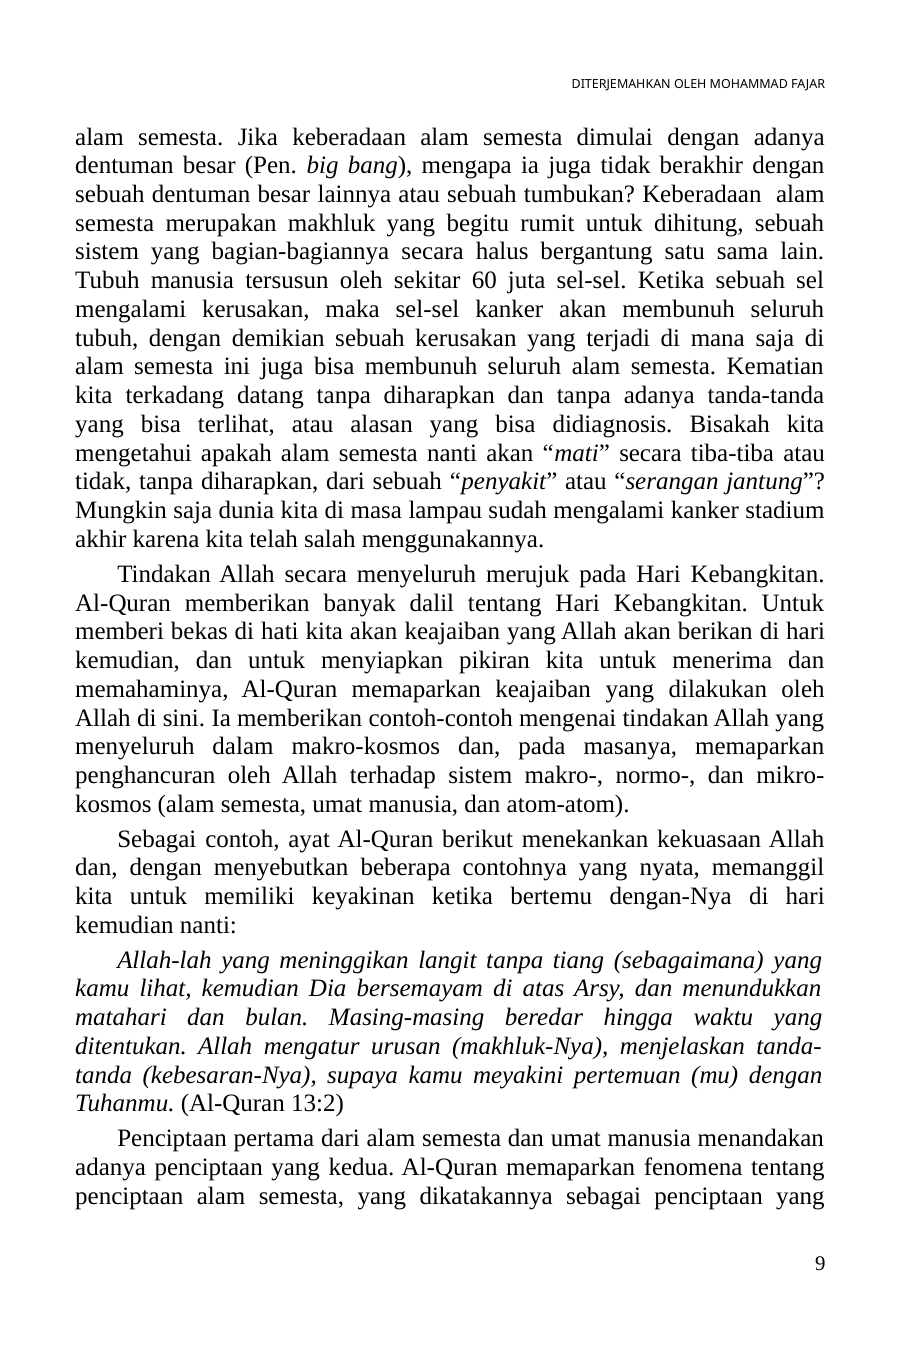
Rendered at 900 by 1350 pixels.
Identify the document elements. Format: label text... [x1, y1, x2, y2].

text Tindakan Allah secara menyeluruh merujuk pada Hari Kebangkitan. Al-Quran memberikan banyak dalil tentang Hari Kebangkitan. Untuk memberi bekas di hati kita akan keajaiban yang Allah akan berikan di hari kemudian, dan untuk menyiapkan pikiran kita untuk menerima dan memahaminya, Al-Quran memaparkan keajaiban yang dilakukan oleh Allah di sini. Ia memberikan contoh-contoh mengenai tindakan Allah yang menyeluruh dalam makro-kosmos dan, pada masanya, memaparkan penghancuran oleh Allah terhadap sistem makro-, normo-, dan mikro-kosmos (alam semesta, umat manusia, dan atom-atom). [75, 559, 825, 818]
text Penciptaan pertama dari alam semesta dan umat manusia menandakan adanya penciptaan yang kedua. Al-Quran memaparkan fenomena tentang penciptaan alam semesta, yang dikatakannya sebagai penciptaan yang [75, 1123, 825, 1209]
text Sebagai contoh, ayat Al-Quran berikut menekankan kekuasaan Allah dan, dengan menyebutkan beberapa contohnya yang nyata, memanggil kita untuk memiliki keyakinan ketika bertemu dengan-Nya di hari kemudian nanti: [75, 824, 825, 939]
text alam semesta. Jika keberadaan alam semesta dimulai dengan adanya dentuman besar (Pen. big bang), mengapa ia juga tidak berakhir dengan sebuah dentuman besar lainnya atau sebuah tumbukan? Keberadaan alam semesta merupakan makhluk yang begitu rumit untuk dihitung, sebuah sistem yang bagian-bagiannya secara halus bergantung satu sama lain. Tubuh manusia tersusun oleh sekitar 60 juta sel-sel. Ketika sebuah sel mengalami kerusakan, maka sel-sel kanker akan membunuh seluruh tubuh, dengan demikian sebuah kerusakan yang terjadi di mana saja di alam semesta ini juga bisa membunuh seluruh alam semesta. Kematian kita terkadang datang tanpa diharapkan dan tanpa adanya tanda-tanda yang bisa terlihat, atau alasan yang bisa didiagnosis. Bisakah kita mengetahui apakah alam semesta nanti akan “mati” secara tiba-tiba atau tidak, tanpa diharapkan, dari sebuah “penyakit” atau “serangan jantung”? Mungkin saja dunia kita di masa lampau sudah mengalami kanker stadium akhir karena kita telah salah menggunakannya. [75, 122, 825, 553]
text Allah-lah yang meninggikan langit tanpa tiang (sebagaimana) yang kamu lihat, kemudian Dia bersemayam di atas Arsy, dan menundukkan matahari dan bulan. Masing-masing beredar hingga waktu yang ditentukan. Allah mengatur urusan (makhluk-Nya), menjelaskan tanda-tanda (kebesaran-Nya), supaya kamu meyakini pertemuan (mu) dengan Tuhanmu. (Al-Quran 13:2) [75, 945, 825, 1117]
